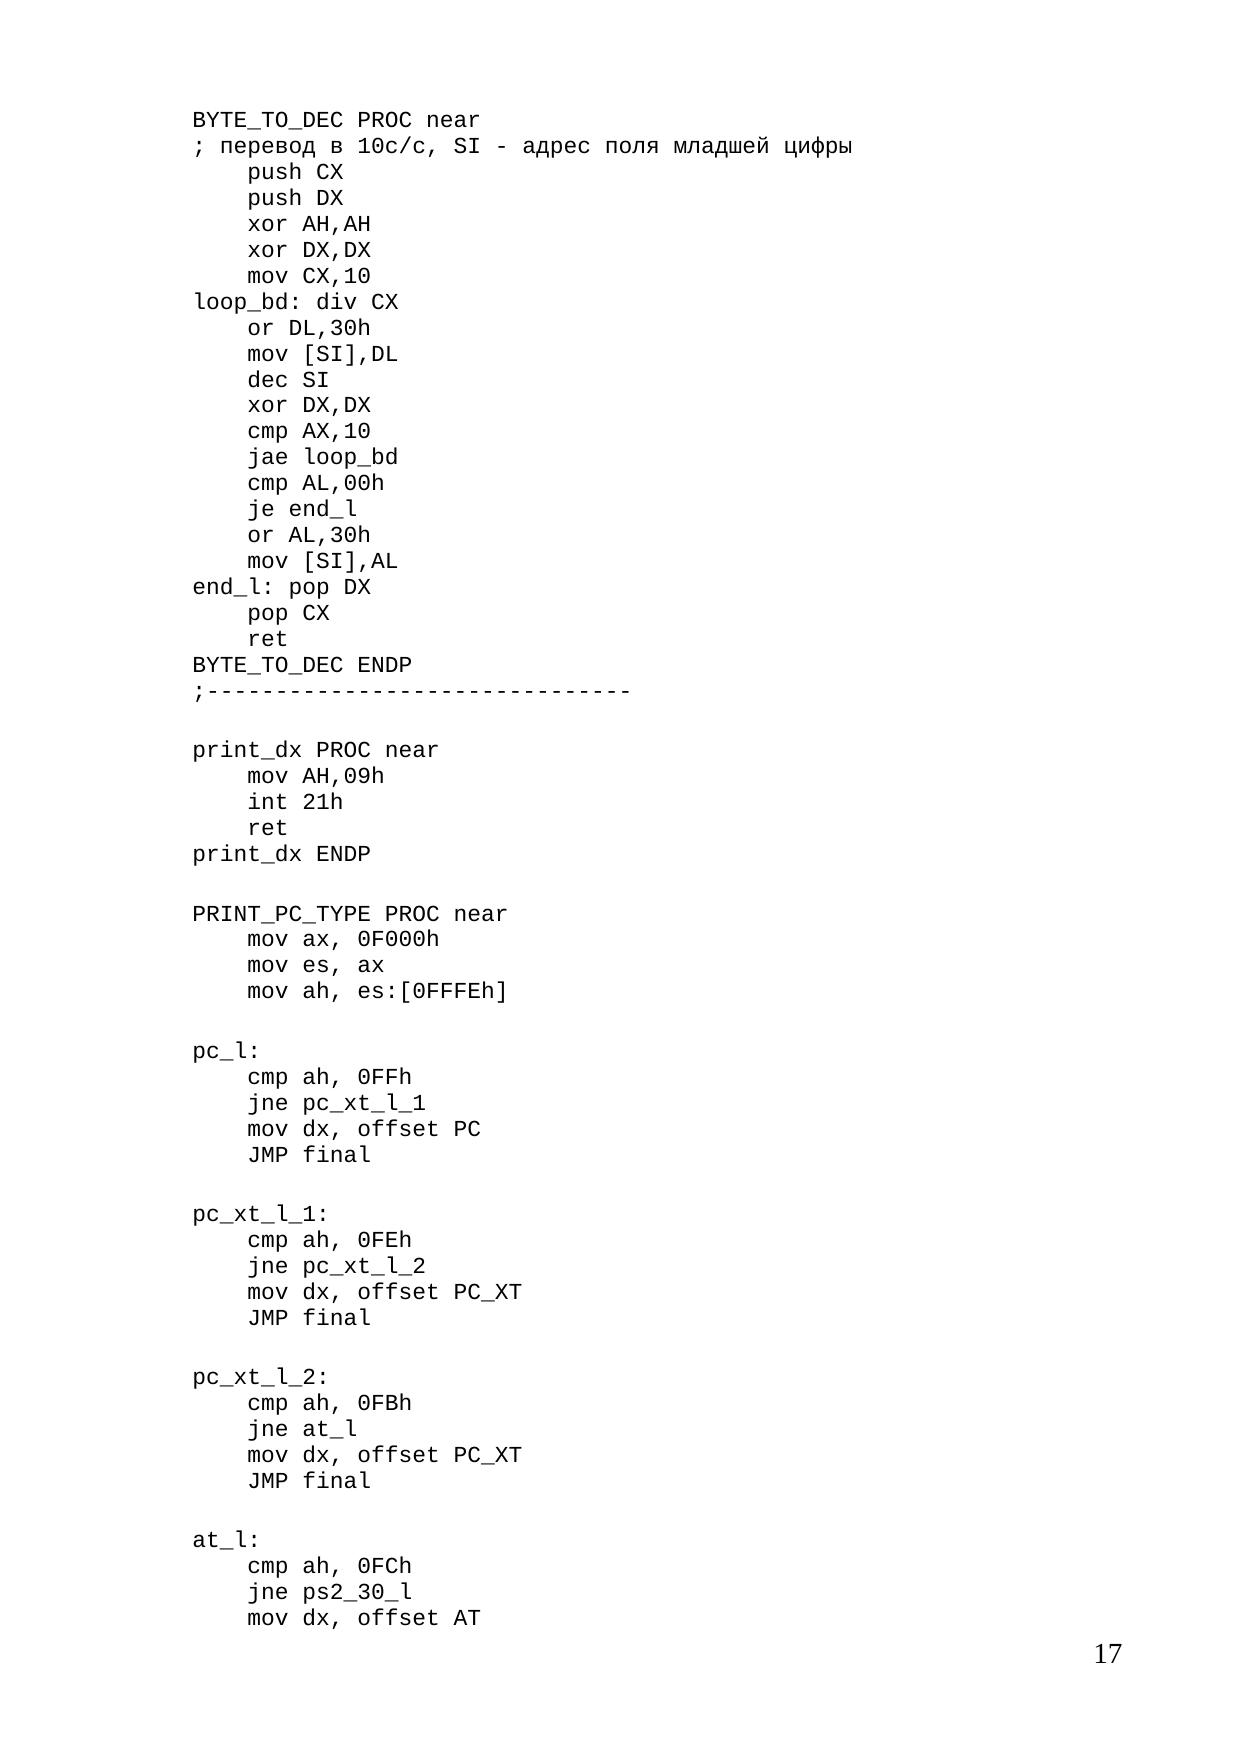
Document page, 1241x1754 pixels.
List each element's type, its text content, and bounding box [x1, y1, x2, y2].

text cmp ah, 0FCh [118, 1555, 1122, 1581]
text xor AH,AH [118, 212, 1122, 238]
text mov ax, 0F000h [118, 928, 1122, 954]
text je end_l [118, 498, 1122, 523]
text jne at_l [118, 1417, 1122, 1443]
text mov es, ax [118, 954, 1122, 980]
text cmp AX,10 [118, 420, 1122, 446]
text print_dx ENDP [118, 842, 1122, 868]
text PRINT_PC_TYPE PROC near [118, 902, 1122, 928]
text loop_bd: div CX [118, 290, 1122, 316]
text jne pc_xt_l_2 [118, 1254, 1122, 1280]
text mov AH,09h [118, 764, 1122, 791]
text cmp ah, 0FFh [118, 1065, 1122, 1091]
text cmp ah, 0FEh [118, 1228, 1122, 1254]
text mov [SI],DL [118, 342, 1122, 368]
text print_dx PROC near [118, 739, 1122, 764]
text ret [118, 627, 1122, 653]
text pc_l: [118, 1039, 1122, 1065]
text JMP final [118, 1143, 1122, 1169]
text mov ah, es:[0FFFEh] [118, 980, 1122, 1006]
text BYTE_TO_DEC PROC near [118, 108, 1122, 134]
text end_l: pop DX [118, 575, 1122, 601]
text push CX [118, 160, 1122, 186]
text JMP final [118, 1469, 1122, 1495]
text ;------------------------------- [118, 679, 1122, 705]
text push DX [118, 186, 1122, 212]
text xor DX,DX [118, 394, 1122, 420]
text mov dx, offset PC [118, 1117, 1122, 1143]
text or AL,30h [118, 523, 1122, 549]
text int 21h [118, 791, 1122, 816]
text xor DX,DX [118, 238, 1122, 264]
text JMP final [118, 1306, 1122, 1332]
text ret [118, 816, 1122, 842]
text jae loop_bd [118, 446, 1122, 472]
text mov [SI],AL [118, 549, 1122, 575]
text pop CX [118, 601, 1122, 627]
text or DL,30h [118, 316, 1122, 342]
text BYTE_TO_DEC ENDP [118, 653, 1122, 679]
text at_l: [118, 1529, 1122, 1555]
text jne ps2_30_l [118, 1581, 1122, 1607]
text pc_xt_l_1: [118, 1202, 1122, 1228]
text cmp AL,00h [118, 472, 1122, 498]
text mov CX,10 [118, 264, 1122, 290]
text mov dx, offset PC_XT [118, 1280, 1122, 1306]
text jne pc_xt_l_1 [118, 1091, 1122, 1117]
text mov dx, offset AT [118, 1607, 1122, 1633]
text ; перевод в 10с/с, SI - адрес поля младшей цифры [118, 134, 1122, 160]
text cmp ah, 0FBh [118, 1392, 1122, 1417]
text pc_xt_l_2: [118, 1366, 1122, 1392]
text dec SI [118, 368, 1122, 394]
text mov dx, offset PC_XT [118, 1443, 1122, 1469]
